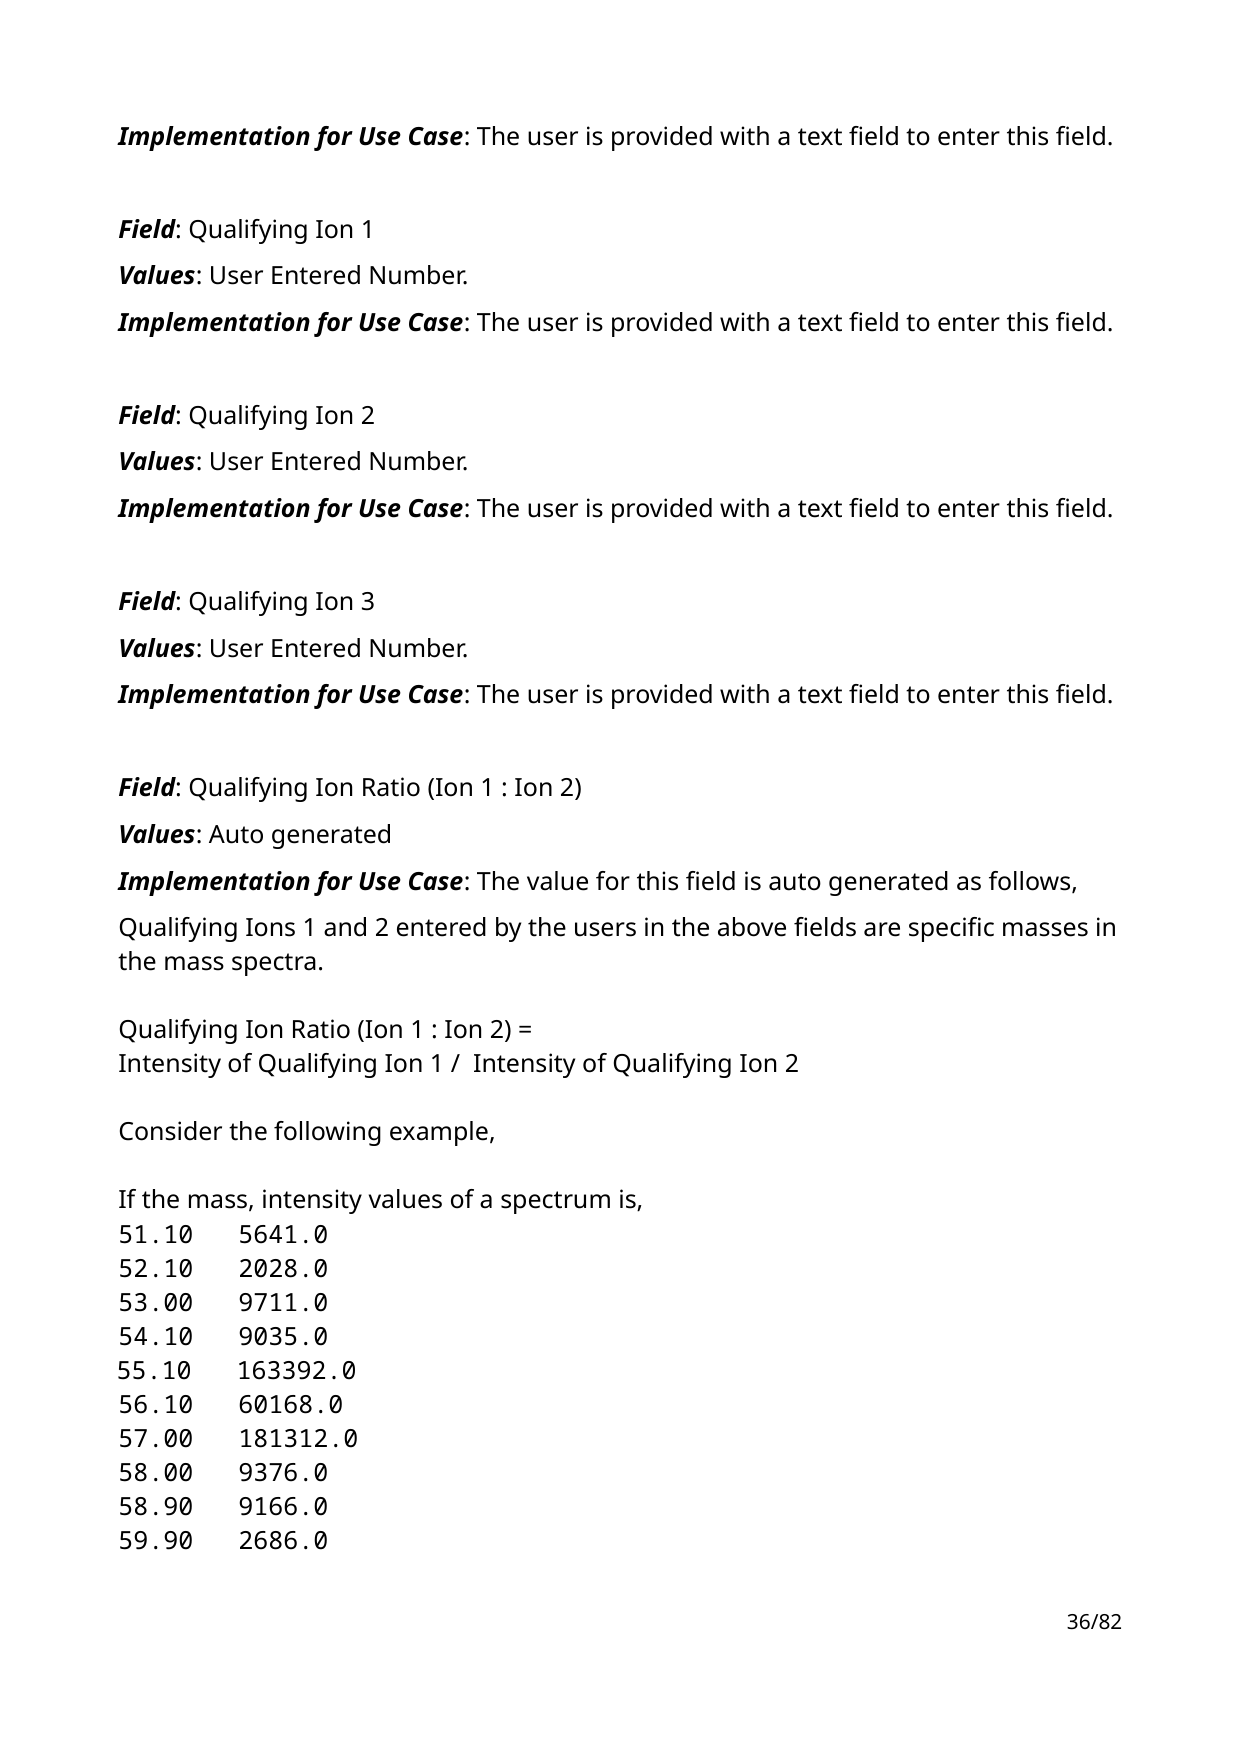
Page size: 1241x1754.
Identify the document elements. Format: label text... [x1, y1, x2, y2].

text 54.10 9035.0 [118, 1318, 1122, 1352]
text 51.10 5641.0 [118, 1216, 1122, 1250]
text 56.10 60168.0 [118, 1387, 1122, 1421]
text Values: User Entered Number. [118, 258, 1122, 292]
text Qualifying Ion Ratio (Ion 1 : Ion 2) = [118, 1012, 1122, 1046]
text 53.00 9711.0 [118, 1284, 1122, 1318]
text If the mass, intensity values of a spectrum is, [118, 1182, 1122, 1216]
text 55.10 163392.0 [116, 1352, 1122, 1387]
text Values: User Entered Number. [118, 630, 1122, 664]
text Implementation for Use Case: The user is provided with a text field to enter this field. [118, 491, 1122, 525]
text Implementation for Use Case: The user is provided with a text field to enter this field. [118, 118, 1122, 152]
text Field: Qualifying Ion 3 [118, 584, 1122, 618]
text Field: Qualifying Ion Ratio (Ion 1 : Ion 2) [118, 770, 1122, 804]
text Field: Qualifying Ion 1 [118, 211, 1122, 245]
text 58.00 9376.0 [118, 1455, 1122, 1489]
text 59.90 2686.0 [118, 1523, 1122, 1557]
text Implementation for Use Case: The value for this field is auto generated as follows, [118, 863, 1122, 897]
text 52.10 2028.0 [118, 1250, 1122, 1284]
text Intensity of Qualifying Ion 1 / Intensity of Qualifying Ion 2 [118, 1046, 1122, 1080]
text Values: User Entered Number. [118, 444, 1122, 478]
text Qualifying Ions 1 and 2 entered by the users in the above fields are specific masses in the mass spectra. [118, 910, 1122, 978]
text Values: Auto generated [118, 817, 1122, 851]
text Implementation for Use Case: The user is provided with a text field to enter this field. [118, 677, 1122, 711]
text Field: Qualifying Ion 2 [118, 397, 1122, 432]
text Implementation for Use Case: The user is provided with a text field to enter this field. [118, 304, 1122, 338]
text 57.00 181312.0 [118, 1421, 1122, 1455]
text Consider the following example, [118, 1114, 1122, 1148]
text 58.90 9166.0 [118, 1489, 1122, 1523]
